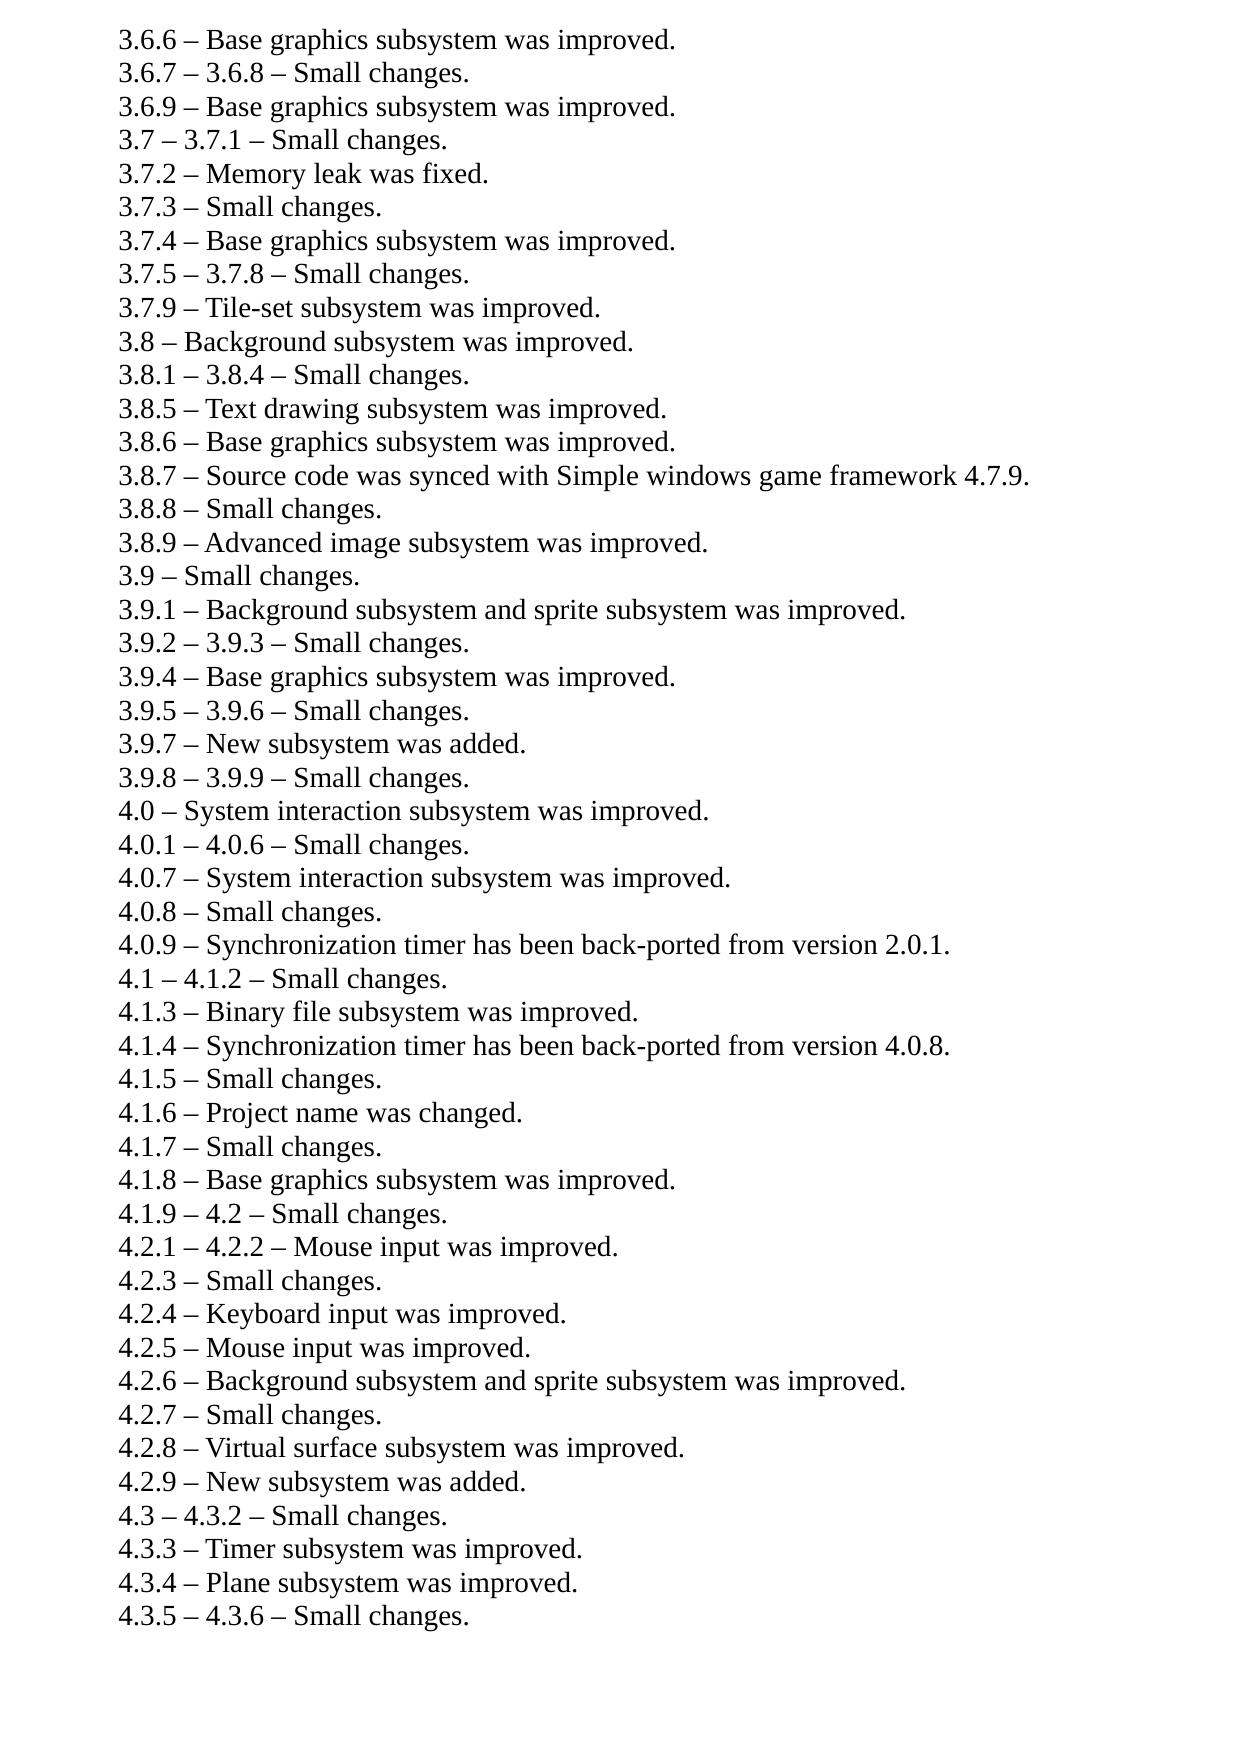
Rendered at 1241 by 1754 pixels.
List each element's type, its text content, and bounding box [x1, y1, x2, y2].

text 4.0.7 – System interaction subsystem was improved. [118, 860, 1122, 894]
text 3.9.2 – 3.9.3 – Small changes. [118, 626, 1122, 659]
text 3.7.3 – Small changes. [118, 189, 1122, 223]
text 3.8.5 – Text drawing subsystem was improved. [118, 391, 1122, 424]
text 4.2.8 – Virtual surface subsystem was improved. [118, 1431, 1122, 1464]
text 4.1.6 – Project name was changed. [118, 1095, 1122, 1129]
text 4.3.4 – Plane subsystem was improved. [118, 1565, 1122, 1598]
text 4.0.1 – 4.0.6 – Small changes. [118, 827, 1122, 860]
text 4.3.3 – Timer subsystem was improved. [118, 1531, 1122, 1565]
text 3.6.6 – Base graphics subsystem was improved. [118, 22, 1122, 55]
text 3.7 – 3.7.1 – Small changes. [118, 122, 1122, 156]
text 4.2.5 – Mouse input was improved. [118, 1330, 1122, 1363]
text 3.8 – Background subsystem was improved. [118, 324, 1122, 357]
text 3.9.4 – Base graphics subsystem was improved. [118, 659, 1122, 693]
text 4.1.3 – Binary file subsystem was improved. [118, 994, 1122, 1028]
text 4.2.6 – Background subsystem and sprite subsystem was improved. [118, 1363, 1122, 1397]
text 4.1 – 4.1.2 – Small changes. [118, 961, 1122, 994]
text 3.9 – Small changes. [118, 558, 1122, 592]
text 4.2.3 – Small changes. [118, 1263, 1122, 1296]
text 3.8.9 – Advanced image subsystem was improved. [118, 525, 1122, 558]
text 4.3 – 4.3.2 – Small changes. [118, 1498, 1122, 1531]
text 4.0.9 – Synchronization timer has been back-ported from version 2.0.1. [118, 927, 1122, 961]
text 4.1.4 – Synchronization timer has been back-ported from version 4.0.8. [118, 1028, 1122, 1062]
text 4.2.7 – Small changes. [118, 1397, 1122, 1431]
text 3.8.7 – Source code was synced with Simple windows game framework 4.7.9. [118, 458, 1122, 491]
text 3.6.9 – Base graphics subsystem was improved. [118, 89, 1122, 122]
text 4.2.9 – New subsystem was added. [118, 1464, 1122, 1498]
text 3.7.4 – Base graphics subsystem was improved. [118, 223, 1122, 257]
text 3.9.5 – 3.9.6 – Small changes. [118, 693, 1122, 726]
text 3.7.9 – Tile-set subsystem was improved. [118, 290, 1122, 324]
text 3.8.8 – Small changes. [118, 491, 1122, 525]
text 4.0.8 – Small changes. [118, 894, 1122, 927]
text 3.8.6 – Base graphics subsystem was improved. [118, 424, 1122, 458]
text 4.2.4 – Keyboard input was improved. [118, 1296, 1122, 1330]
text 3.7.2 – Memory leak was fixed. [118, 156, 1122, 189]
text 3.8.1 – 3.8.4 – Small changes. [118, 357, 1122, 391]
text 3.6.7 – 3.6.8 – Small changes. [118, 55, 1122, 89]
text 4.1.9 – 4.2 – Small changes. [118, 1196, 1122, 1229]
text 4.2.1 – 4.2.2 – Mouse input was improved. [118, 1229, 1122, 1263]
text 3.9.7 – New subsystem was added. [118, 726, 1122, 760]
text 3.7.5 – 3.7.8 – Small changes. [118, 257, 1122, 290]
text 4.1.5 – Small changes. [118, 1062, 1122, 1095]
text 4.1.8 – Base graphics subsystem was improved. [118, 1162, 1122, 1196]
text 4.0 – System interaction subsystem was improved. [118, 793, 1122, 827]
text 4.1.7 – Small changes. [118, 1129, 1122, 1162]
text 3.9.1 – Background subsystem and sprite subsystem was improved. [118, 592, 1122, 626]
text 3.9.8 – 3.9.9 – Small changes. [118, 760, 1122, 793]
text 4.3.5 – 4.3.6 – Small changes. [118, 1598, 1122, 1632]
